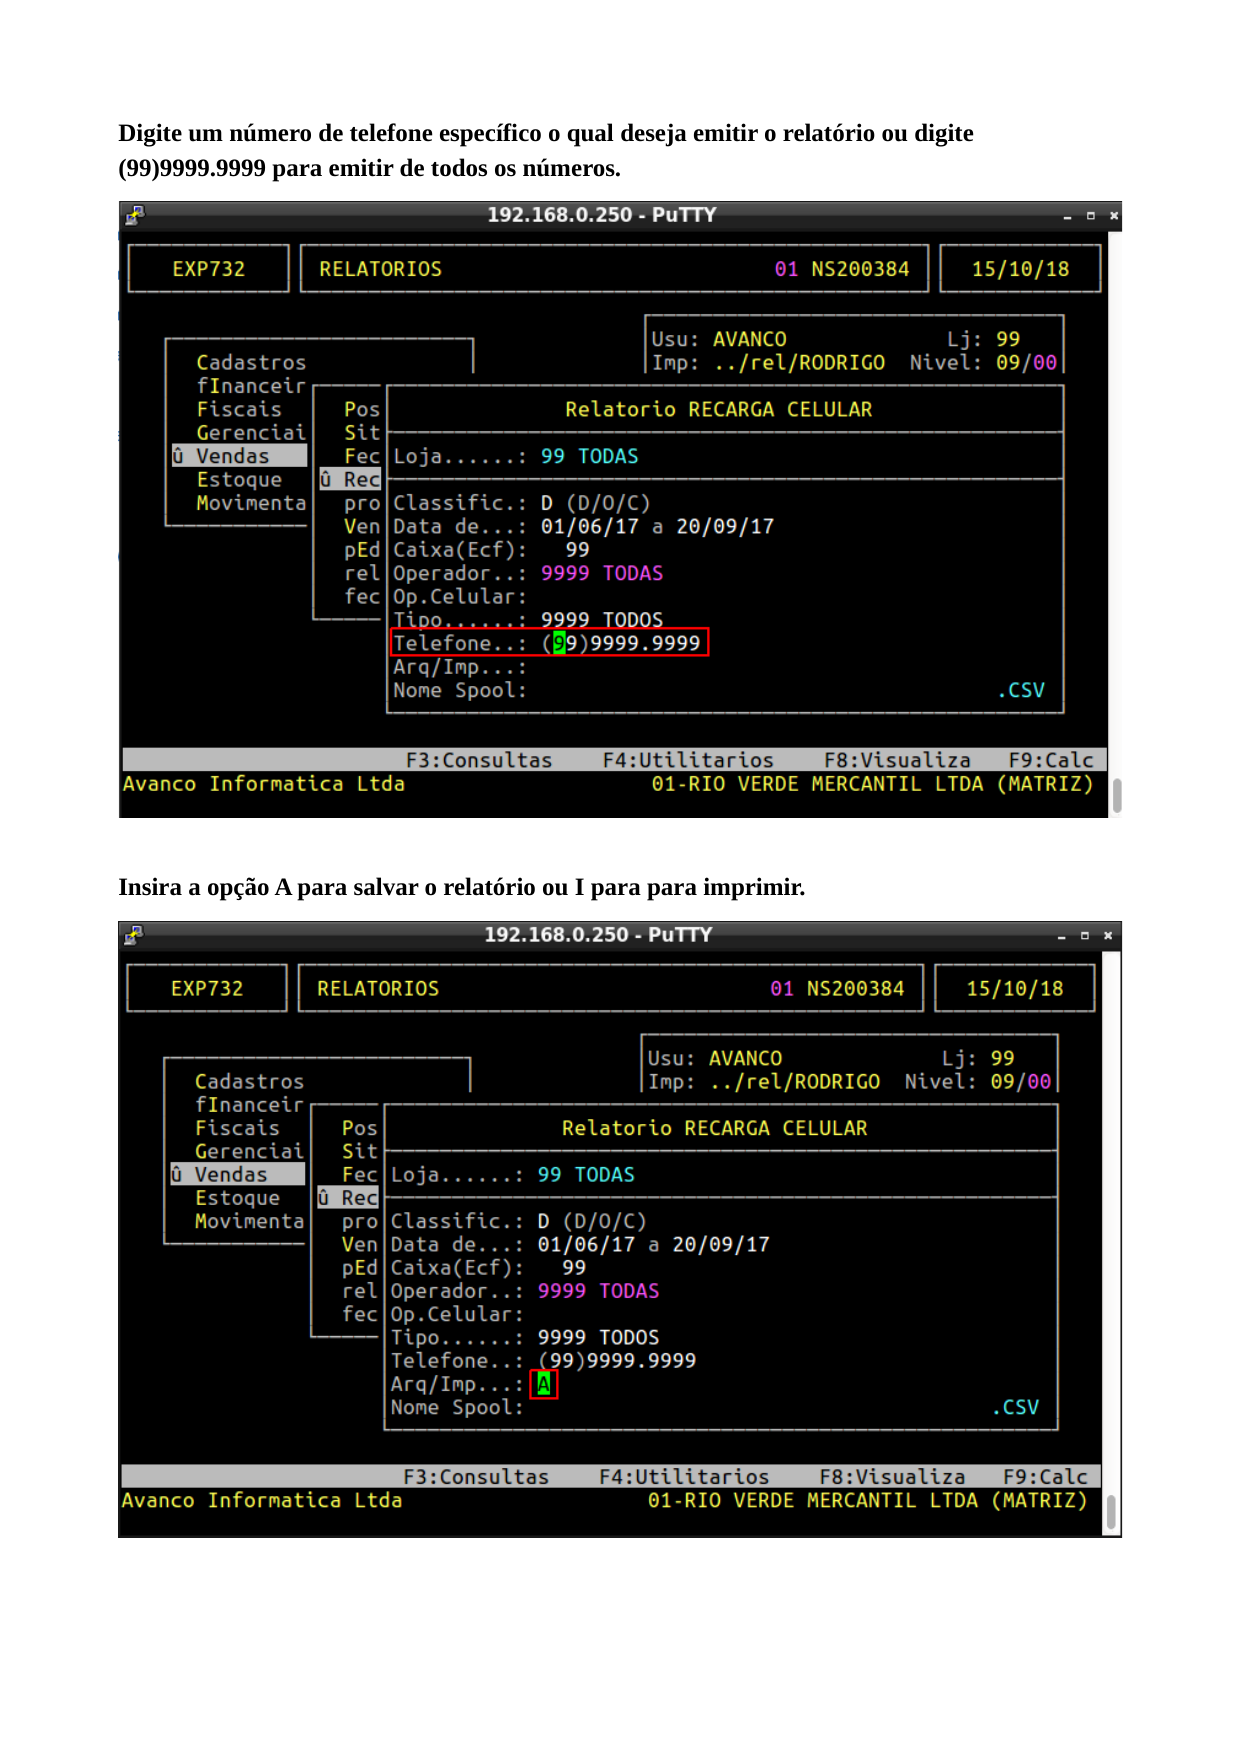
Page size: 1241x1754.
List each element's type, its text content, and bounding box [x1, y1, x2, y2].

text Insira a opção A para salvar o relatório ou I para para imprimir. [118, 872, 1122, 901]
picture [118, 201, 1123, 818]
text Digite um número de telefone específico o qual deseja emitir o relatório ou digite (99)9999.9999 para emitir de todos os números. [118, 118, 1122, 181]
picture [118, 921, 1123, 1538]
